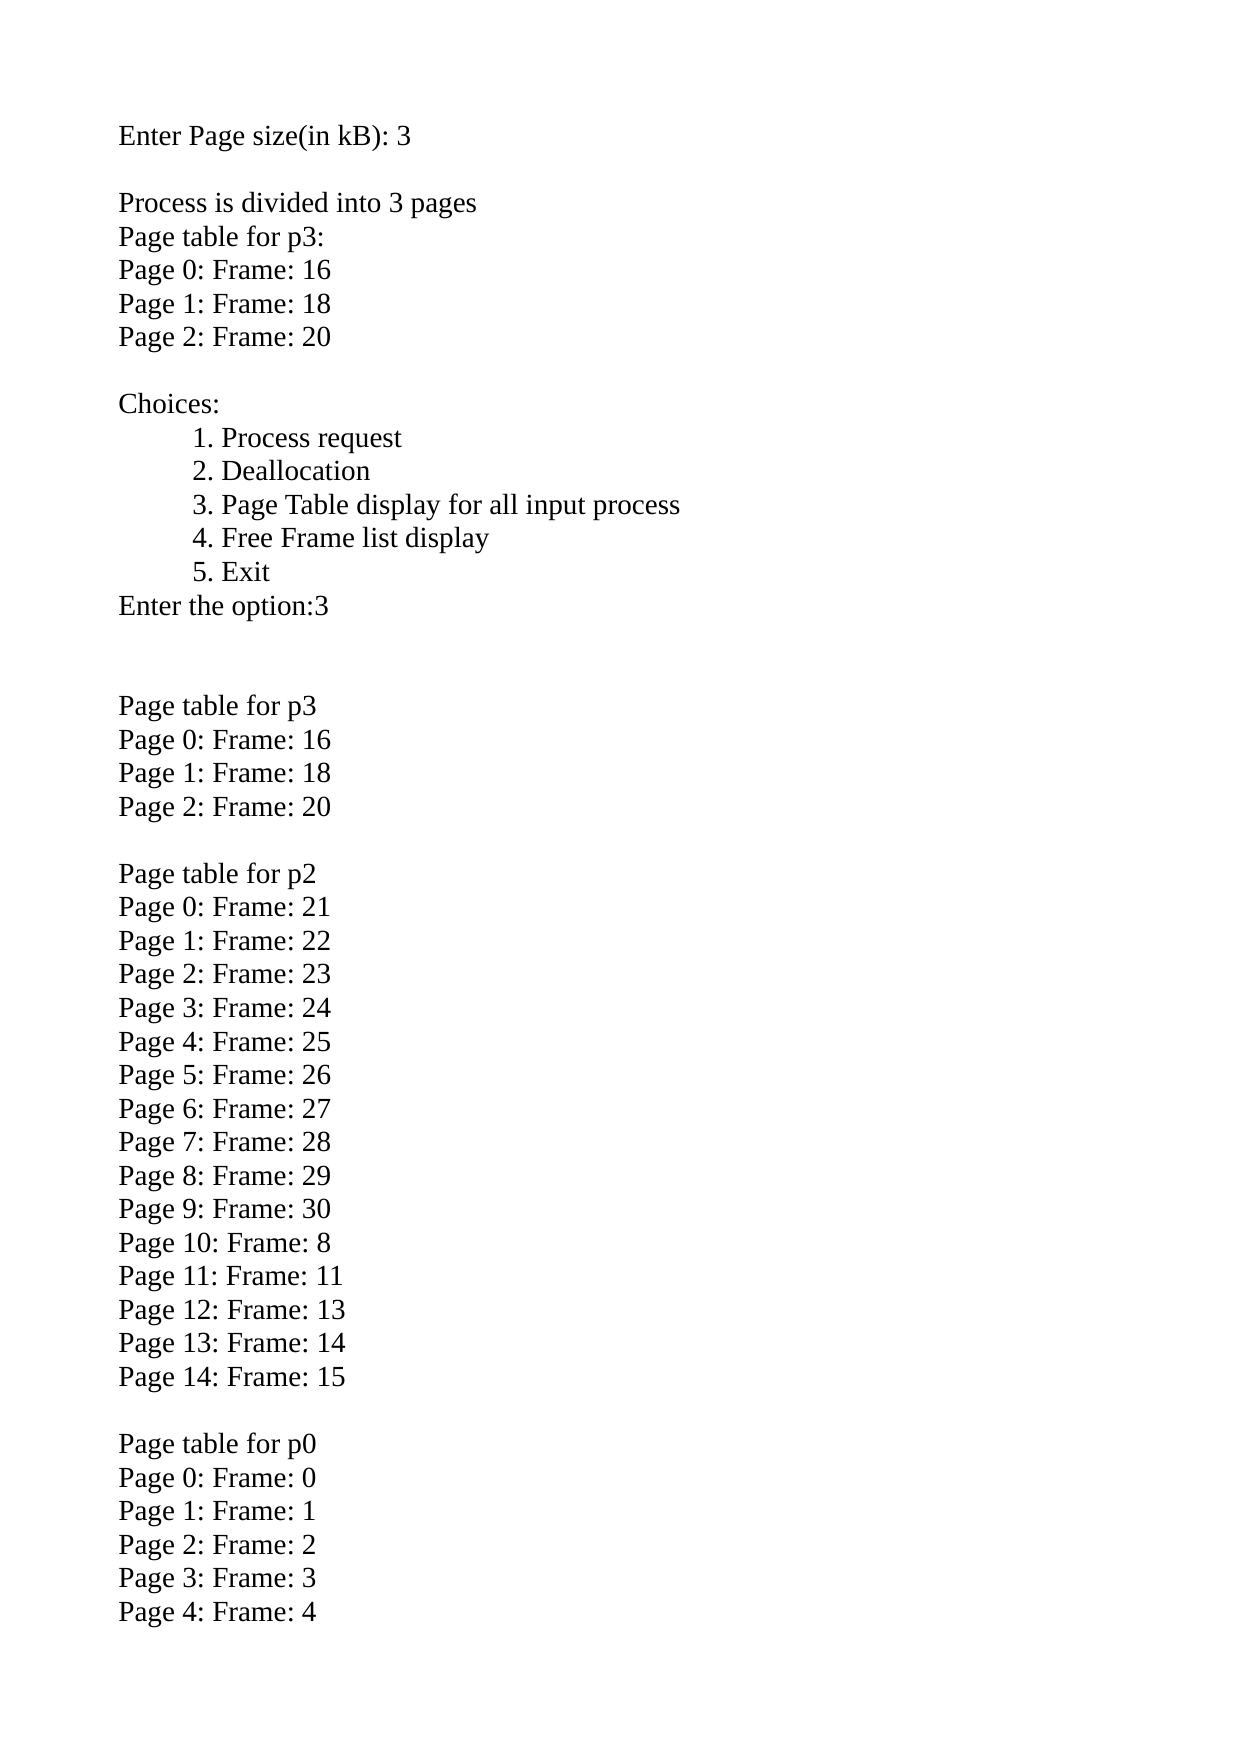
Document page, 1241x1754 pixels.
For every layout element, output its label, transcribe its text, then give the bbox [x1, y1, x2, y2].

text Page table for p0 [118, 1426, 1122, 1460]
text Page 2: Frame: 23 [118, 957, 1122, 990]
text Page 3: Frame: 3 [118, 1560, 1122, 1594]
text Page 7: Frame: 28 [118, 1124, 1122, 1158]
text Page table for p2 [118, 856, 1122, 889]
text Page table for p3 [118, 688, 1122, 722]
text Page 1: Frame: 18 [118, 755, 1122, 789]
text Page 10: Frame: 8 [118, 1225, 1122, 1258]
text Page 0: Frame: 16 [118, 722, 1122, 755]
text Page 4: Frame: 25 [118, 1024, 1122, 1057]
text Page 6: Frame: 27 [118, 1091, 1122, 1124]
text Process is divided into 3 pages [118, 185, 1122, 219]
text Page 1: Frame: 22 [118, 923, 1122, 957]
text Page 9: Frame: 30 [118, 1191, 1122, 1225]
text 2. Deallocation [118, 453, 1122, 487]
text Page 14: Frame: 15 [118, 1359, 1122, 1393]
text 4. Free Frame list display [118, 521, 1122, 554]
text Page table for p3: [118, 219, 1122, 252]
text Page 1: Frame: 18 [118, 286, 1122, 319]
text Page 0: Frame: 16 [118, 252, 1122, 286]
text 3. Page Table display for all input process [118, 487, 1122, 521]
text Enter Page size(in kB): 3 [118, 118, 1122, 152]
text Page 13: Frame: 14 [118, 1326, 1122, 1359]
text Page 2: Frame: 20 [118, 319, 1122, 353]
text Choices: [118, 386, 1122, 420]
text Page 4: Frame: 4 [118, 1594, 1122, 1627]
text Page 2: Frame: 20 [118, 789, 1122, 822]
text Page 2: Frame: 2 [118, 1527, 1122, 1560]
text Page 8: Frame: 29 [118, 1158, 1122, 1191]
text Page 3: Frame: 24 [118, 990, 1122, 1024]
text Page 0: Frame: 0 [118, 1460, 1122, 1493]
text Page 0: Frame: 21 [118, 889, 1122, 923]
text Page 11: Frame: 11 [118, 1258, 1122, 1292]
text Page 12: Frame: 13 [118, 1292, 1122, 1326]
text 5. Exit [118, 554, 1122, 588]
text Enter the option:3 [118, 588, 1122, 621]
text Page 1: Frame: 1 [118, 1493, 1122, 1527]
text 1. Process request [118, 420, 1122, 453]
text Page 5: Frame: 26 [118, 1057, 1122, 1091]
